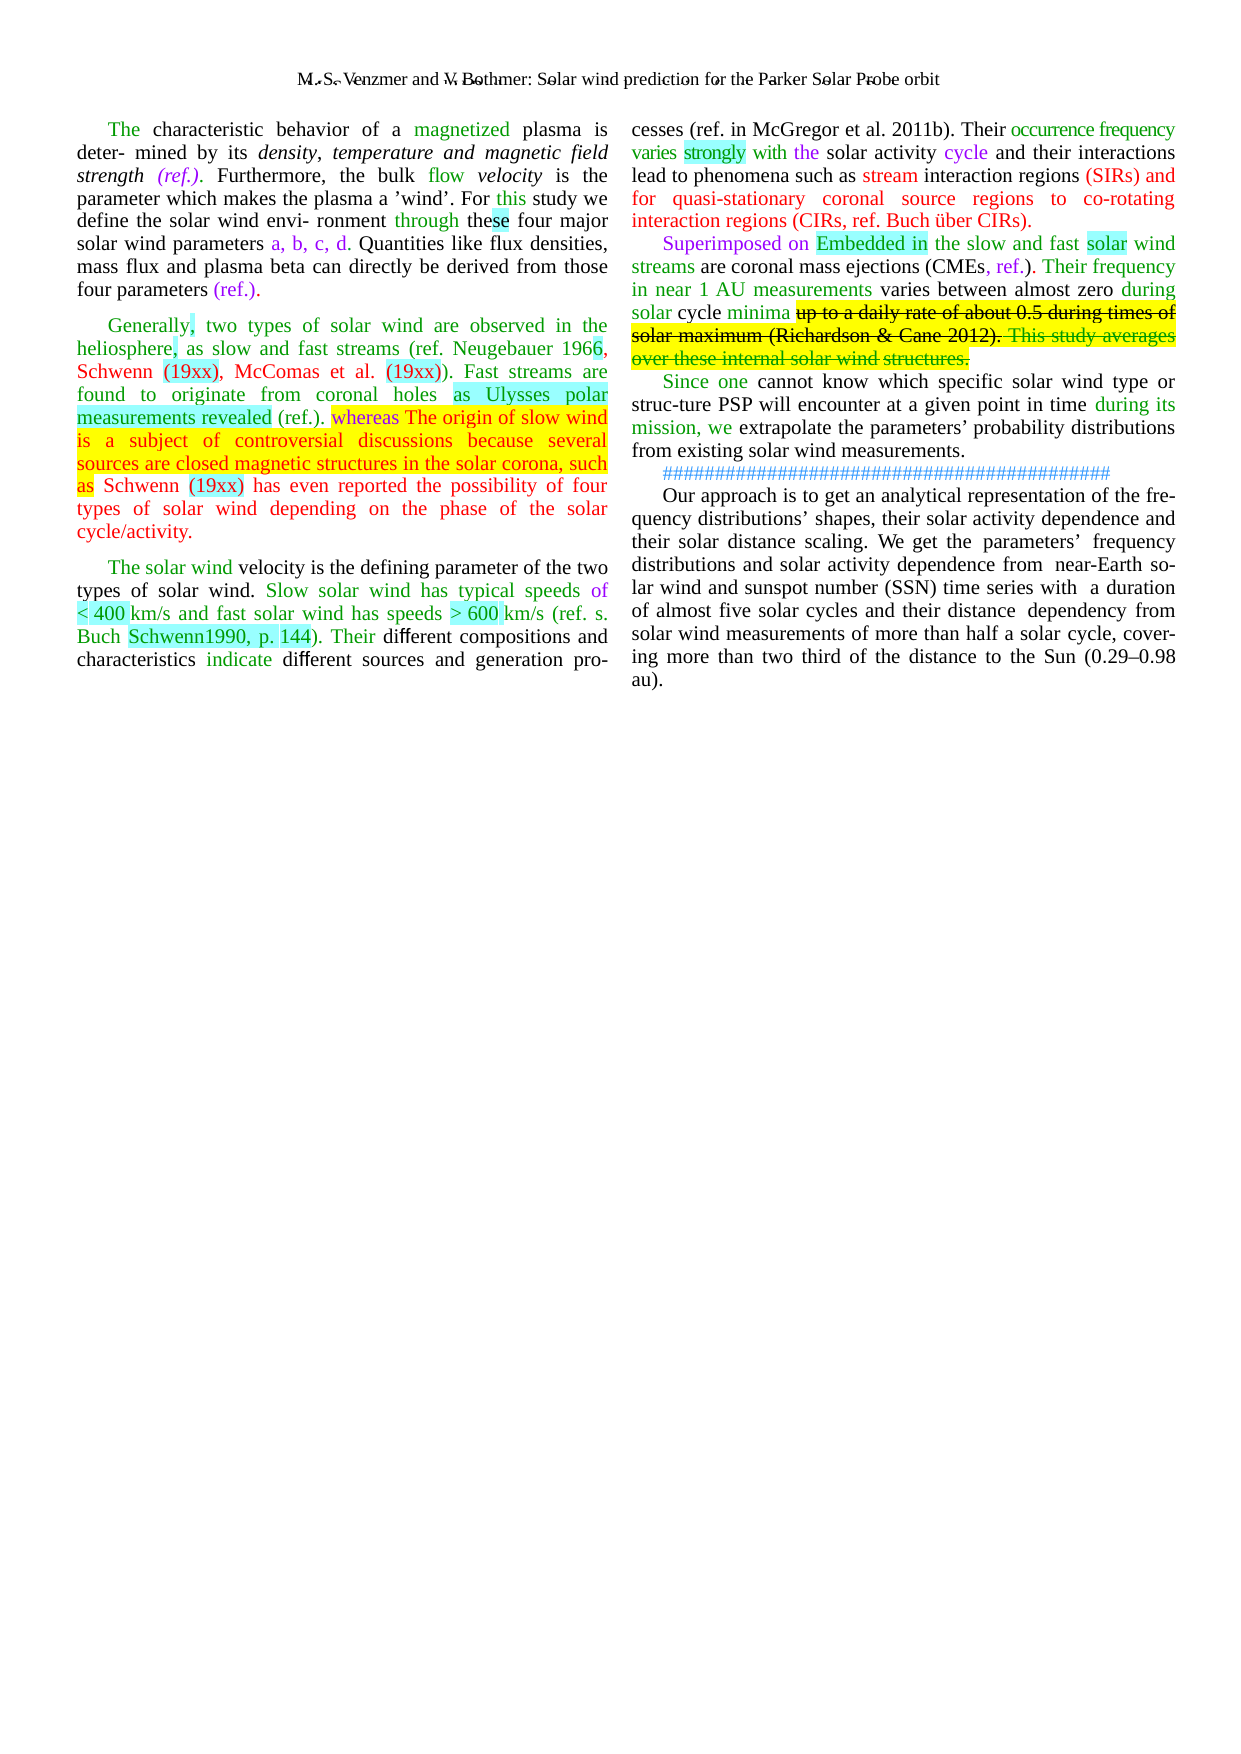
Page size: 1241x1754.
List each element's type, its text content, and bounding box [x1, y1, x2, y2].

text Superimposed on Embedded in the slow and fast solar wind streams are coronal mass ejections (CMEs, ref.). Their frequency in near 1 AU measurements varies between almost zero during solar cycle minima up to a daily rate of about 0.5 during times of solar maximum (Richardson & Cane 2012). This study averages over these internal solar wind structures. [631, 232, 1176, 336]
text ########################################### [631, 462, 1176, 484]
text The characteristic behavior of a magnetized plasma is deter- mined by its density, temperature and magnetic field strength (ref.). Furthermore, the bulk flow velocity is the parameter which makes the plasma a ’wind’. For this study we define the solar wind envi- ronment through these four major solar wind parameters a, b, c, d. Quantities like flux densities, mass flux and plasma beta can directly be derived from those four parameters (ref.). [77, 118, 608, 301]
text The solar wind velocity is the defining parameter of the two types of solar wind. Slow solar wind has typical speeds of < 400 km/s and fast solar wind has speeds > 600 km/s (ref. s. Buch Schwenn1990, p. 144). Their different compositions and characteristics indicate different sources and generation pro- [77, 556, 608, 671]
text Generally, two types of solar wind are observed in the heliosphere, as slow and fast streams (ref. Neugebauer 1966, Schwenn (19xx), McComas et al. (19xx)). Fast streams are found to originate from coronal holes as Ulysses polar measurements revealed (ref.). whereas The origin of slow wind is a subject of controversial discussions because several sources are closed magnetic structures in the solar corona, such as Schwenn (19xx) has even reported the possibility of four types of solar wind depending on the phase of the solar cycle/activity. [77, 314, 608, 543]
text Our approach is to get an analytical representation of the fre- quency distributions’ shapes, their solar activity dependence and their solar distance scaling. We get the parameters’ frequency distributions and solar activity dependence from near-Earth so- lar wind and sunspot number (SSN) time series with a duration of almost five solar cycles and their distance dependency from solar wind measurements of more than half a solar cycle, cover- ing more than two third of the distance to the Sun (0.29–0.98 au). [631, 484, 1176, 691]
text cesses (ref. in McGregor et al. 2011b). Their occurrence frequency varies strongly with the solar activity cycle and their interactions lead to phenomena such as stream interaction regions (SIRs) and for quasi-stationary coronal source regions to co-rotating interaction regions (CIRs, ref. Buch über CIRs). [631, 118, 1176, 232]
text Since one cannot know which specific solar wind type or struc-ture PSP will encounter at a given point in time during its mission, we extrapolate the parameters’ probability distributions from existing solar wind measurements. [631, 370, 1176, 462]
text Superimposed on Embedded in the slow and fast solar wind streams are coronal mass ejections (CMEs, ref.). Their frequency in near 1 AU measurements varies between almost zero during solar cycle minima up to a daily rate of about 0.5 during times of solar maximum (Richardson & Cane 2012). This study averages over these internal solar wind structures. [631, 337, 1176, 370]
